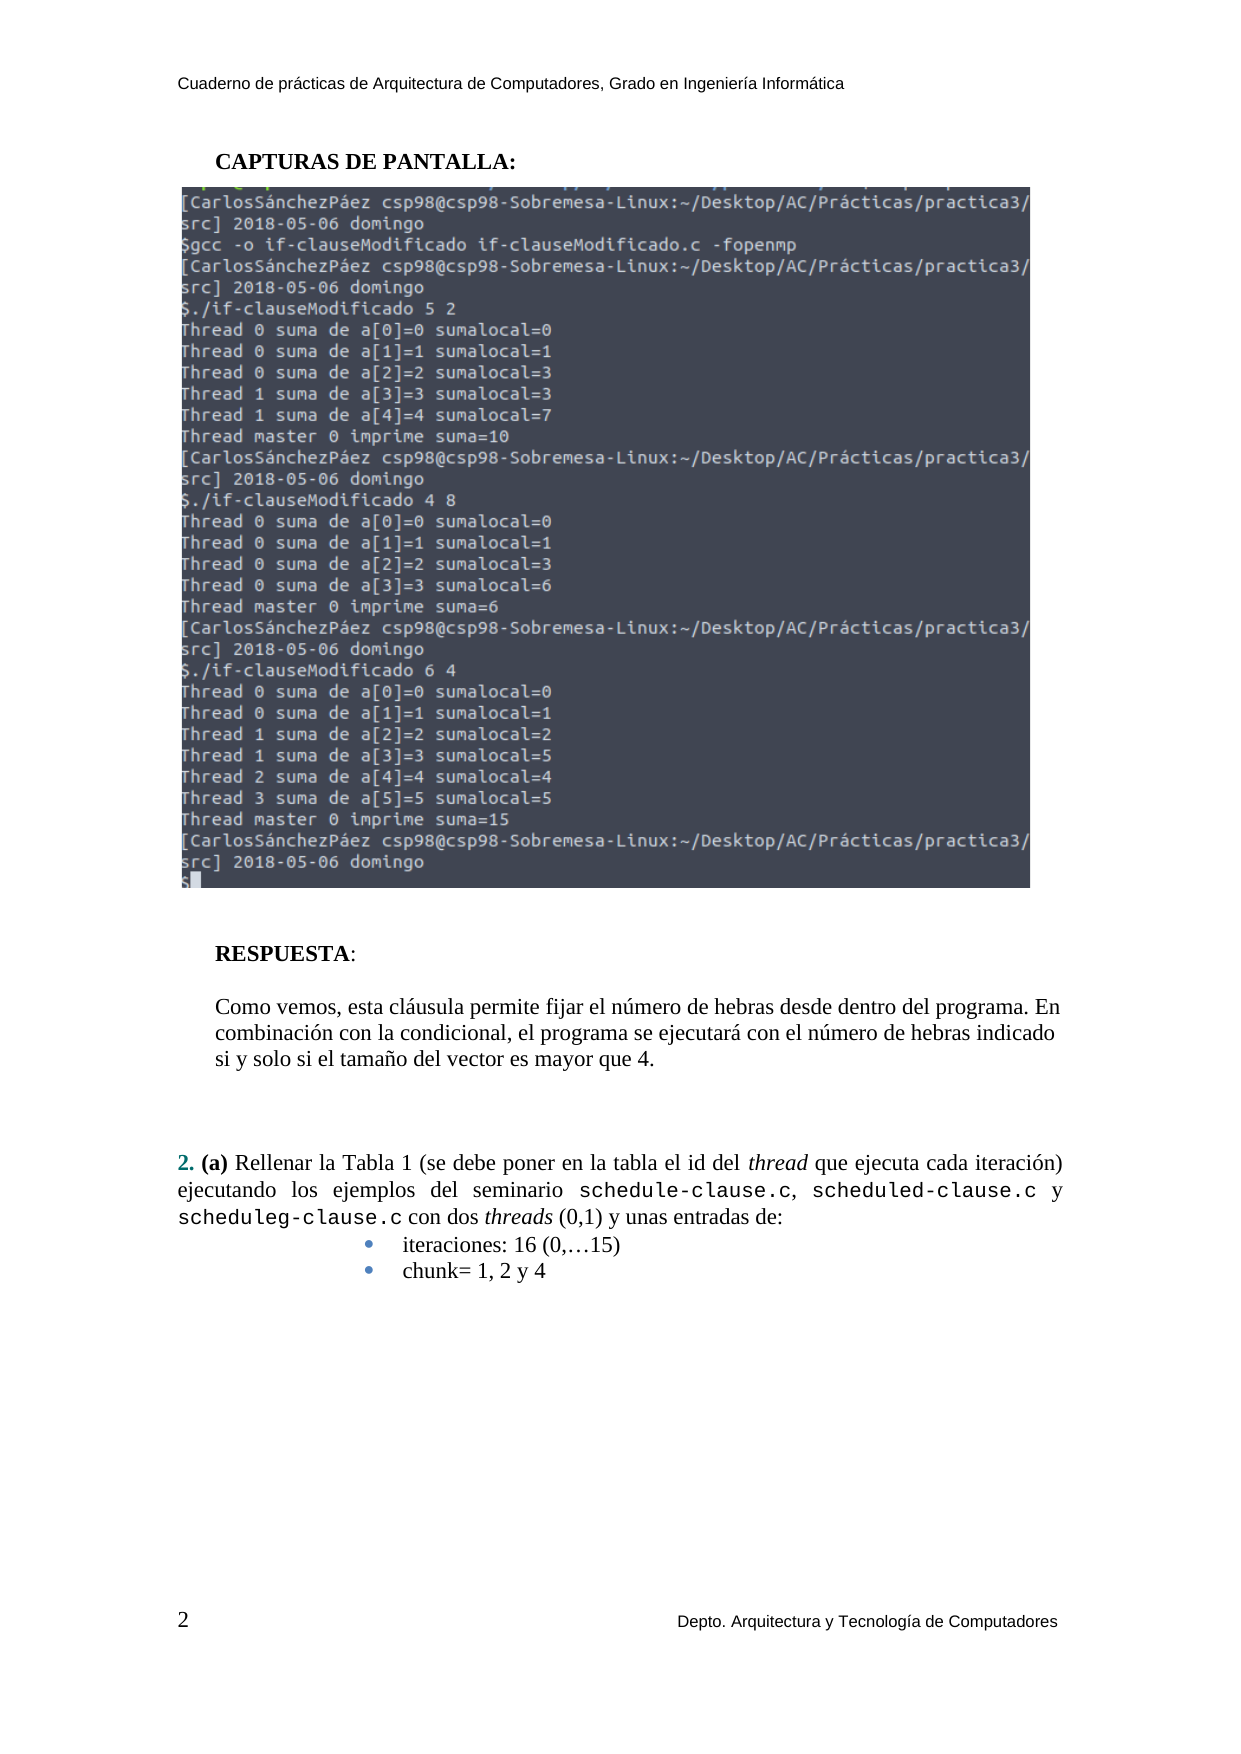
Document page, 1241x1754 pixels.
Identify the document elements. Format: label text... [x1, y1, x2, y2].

list iteraciones: 16 (0,…15) [365, 1231, 1063, 1257]
list chunk= 1, 2 y 4 [365, 1257, 1063, 1284]
text Como vemos, esta cláusula permite fijar el número de hebras desde dentro del programa. En combinación con la condicional, el programa se ejecutará con el número de hebras indicado si y solo si el tamaño del vector es mayor que 4. [215, 993, 1063, 1072]
text CAPTURAS DE PANTALLA: [215, 148, 1063, 174]
text RESPUESTA: [215, 940, 1063, 966]
list 2. (a) Rellenar la Tabla 1 (se debe poner en la tabla el id del thread que ejecuta cada iteración) ejecutando los ejemplos del seminario schedule-clause.c, scheduled-clause.c y scheduleg-clause.c con dos threads (0,1) y unas entradas de: [177, 1149, 1063, 1231]
picture [181, 187, 1031, 888]
